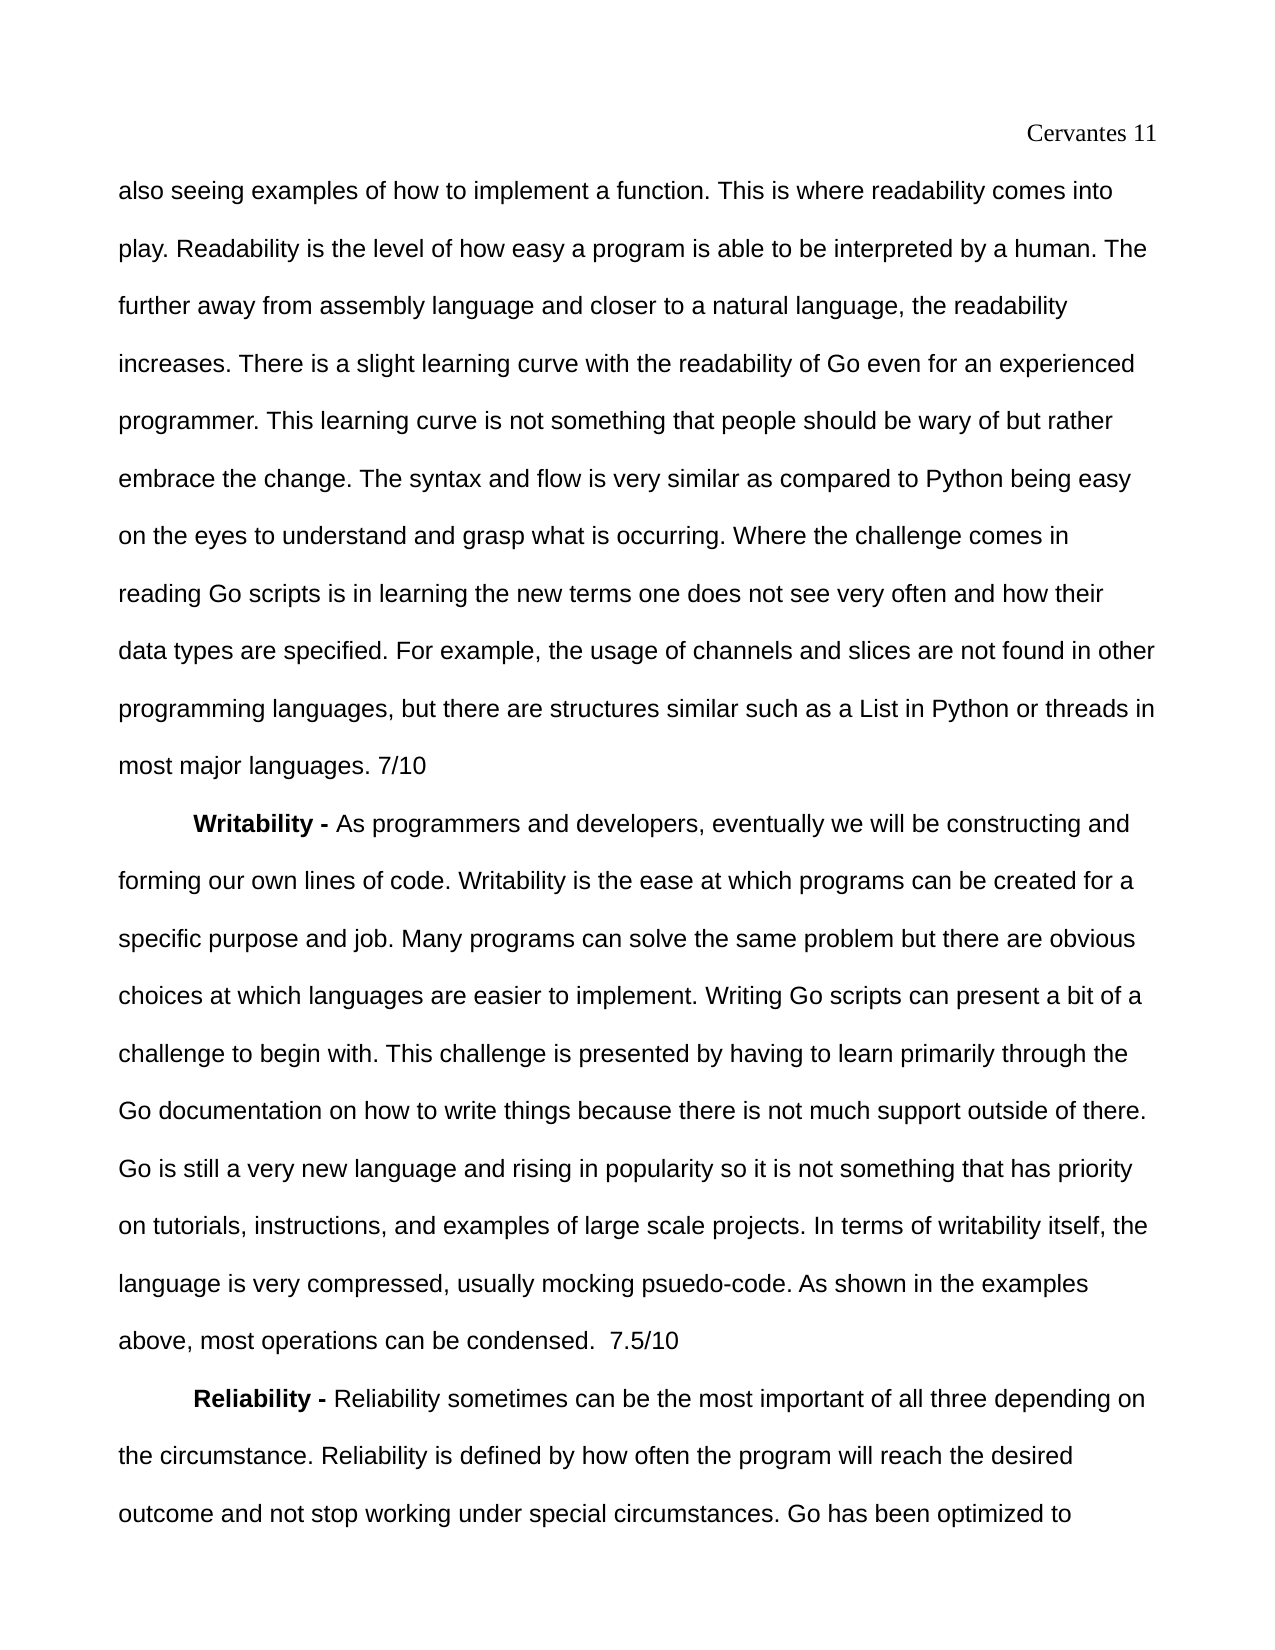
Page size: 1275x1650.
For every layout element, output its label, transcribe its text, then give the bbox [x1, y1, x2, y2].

text Writability - As programmers and developers, eventually we will be constructing and forming our own lines of code. Writability is the ease at which programs can be created for a specific purpose and job. Many programs can solve the same problem but there are obvious choices at which languages are easier to implement. Writing Go scripts can present a bit of a challenge to begin with. This challenge is presented by having to learn primarily through the Go documentation on how to write things because there is not much support outside of there. Go is still a very new language and rising in popularity so it is not something that has priority on tutorials, instructions, and examples of large scale projects. In terms of writability itself, the language is very compressed, usually mocking psuedo-code. As shown in the examples above, most operations can be condensed. 7.5/10 [118, 809, 1157, 1355]
text also seeing examples of how to implement a function. This is where readability comes into play. Readability is the level of how easy a program is able to be interpreted by a human. The further away from assembly language and closer to a natural language, the readability increases. There is a slight learning curve with the readability of Go even for an experienced programmer. This learning curve is not something that people should be wary of but rather embrace the change. The syntax and flow is very similar as compared to Python being easy on the eyes to understand and grasp what is occurring. Where the challenge comes in reading Go scripts is in learning the new terms one does not see very often and how their data types are specified. For example, the usage of channels and slices are not found in other programming languages, but there are structures similar such as a List in Python or threads in most major languages. 7/10 [118, 176, 1157, 780]
text Reliability - Reliability sometimes can be the most important of all three depending on the circumstance. Reliability is defined by how often the program will reach the desired outcome and not stop working under special circumstances. Go has been optimized to [118, 1384, 1157, 1528]
